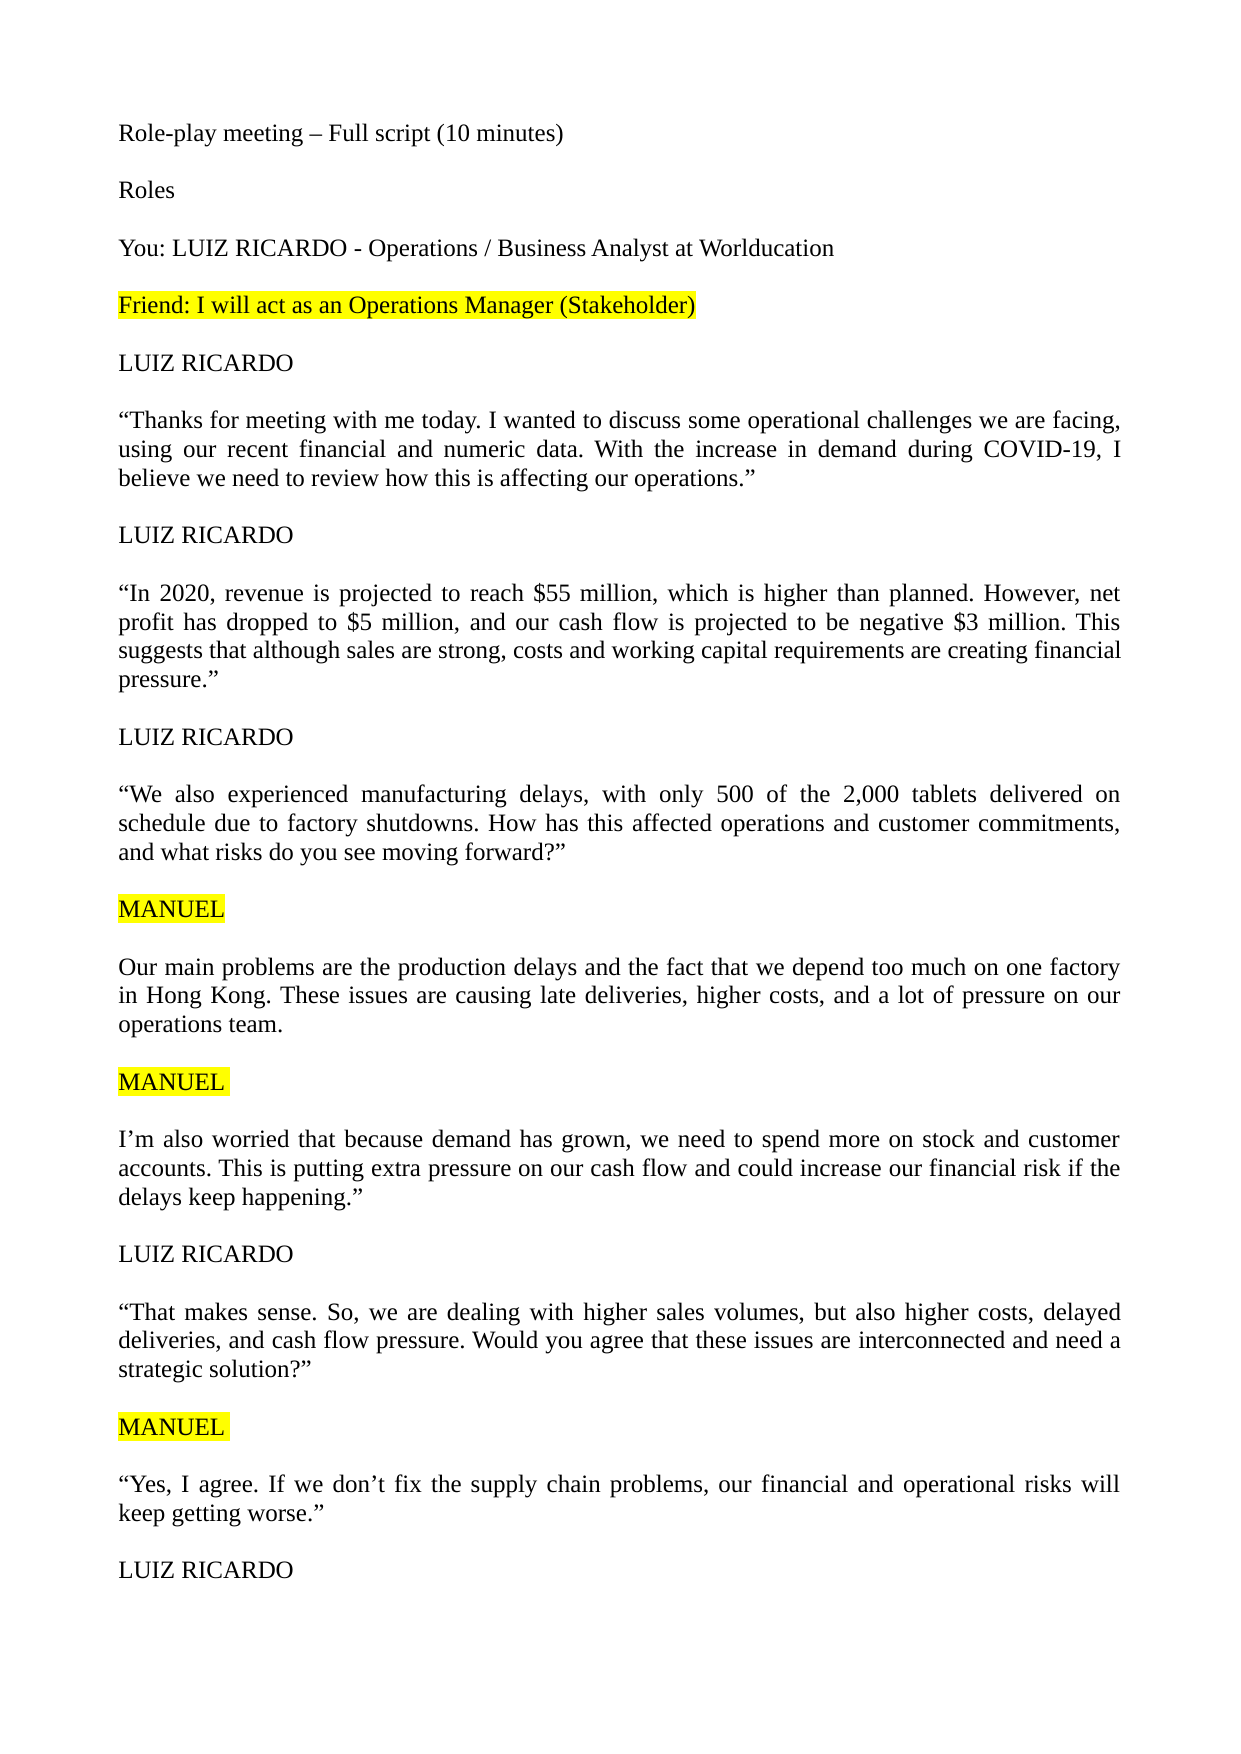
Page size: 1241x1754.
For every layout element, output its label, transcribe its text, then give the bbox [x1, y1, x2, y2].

text MANUEL [118, 894, 1122, 923]
text MANUEL [118, 1412, 1122, 1441]
text “Yes, I agree. If we don’t fix the supply chain problems, our financial and operational risks will keep getting worse.” [118, 1469, 1122, 1527]
text “That makes sense. So, we are dealing with higher sales volumes, but also higher costs, delayed deliveries, and cash flow pressure. Would you agree that these issues are interconnected and need a strategic solution?” [118, 1297, 1122, 1383]
text I’m also worried that because demand has grown, we need to spend more on stock and customer accounts. This is putting extra pressure on our cash flow and could increase our financial risk if the delays keep happening.” [118, 1124, 1122, 1211]
text “In 2020, revenue is projected to reach $55 million, which is higher than planned. However, net profit has dropped to $5 million, and our cash flow is projected to be negative $3 million. This suggests that although sales are strong, costs and working capital requirements are creating financial pressure.” [118, 578, 1122, 693]
text Role-play meeting – Full script (10 minutes) [118, 118, 1122, 147]
text MANUEL [118, 1067, 1122, 1096]
text LUIZ RICARDO [118, 722, 1122, 751]
text LUIZ RICARDO [118, 521, 1122, 549]
text “We also experienced manufacturing delays, with only 500 of the 2,000 tablets delivered on schedule due to factory shutdowns. How has this affected operations and customer commitments, and what risks do you see moving forward?” [118, 779, 1122, 866]
text LUIZ RICARDO [118, 348, 1122, 377]
text Friend: I will act as an Operations Manager (Stakeholder) [118, 291, 1122, 319]
text LUIZ RICARDO [118, 1556, 1122, 1584]
text “Thanks for meeting with me today. I wanted to discuss some operational challenges we are facing, using our recent financial and numeric data. With the increase in demand during COVID-19, I believe we need to review how this is affecting our operations.” [118, 406, 1122, 492]
text Roles [118, 176, 1122, 204]
text Our main problems are the production delays and the fact that we depend too much on one factory in Hong Kong. These issues are causing late deliveries, higher costs, and a lot of pressure on our operations team. [118, 952, 1122, 1038]
text You: LUIZ RICARDO - Operations / Business Analyst at Worlducation [118, 233, 1122, 262]
text LUIZ RICARDO [118, 1239, 1122, 1268]
